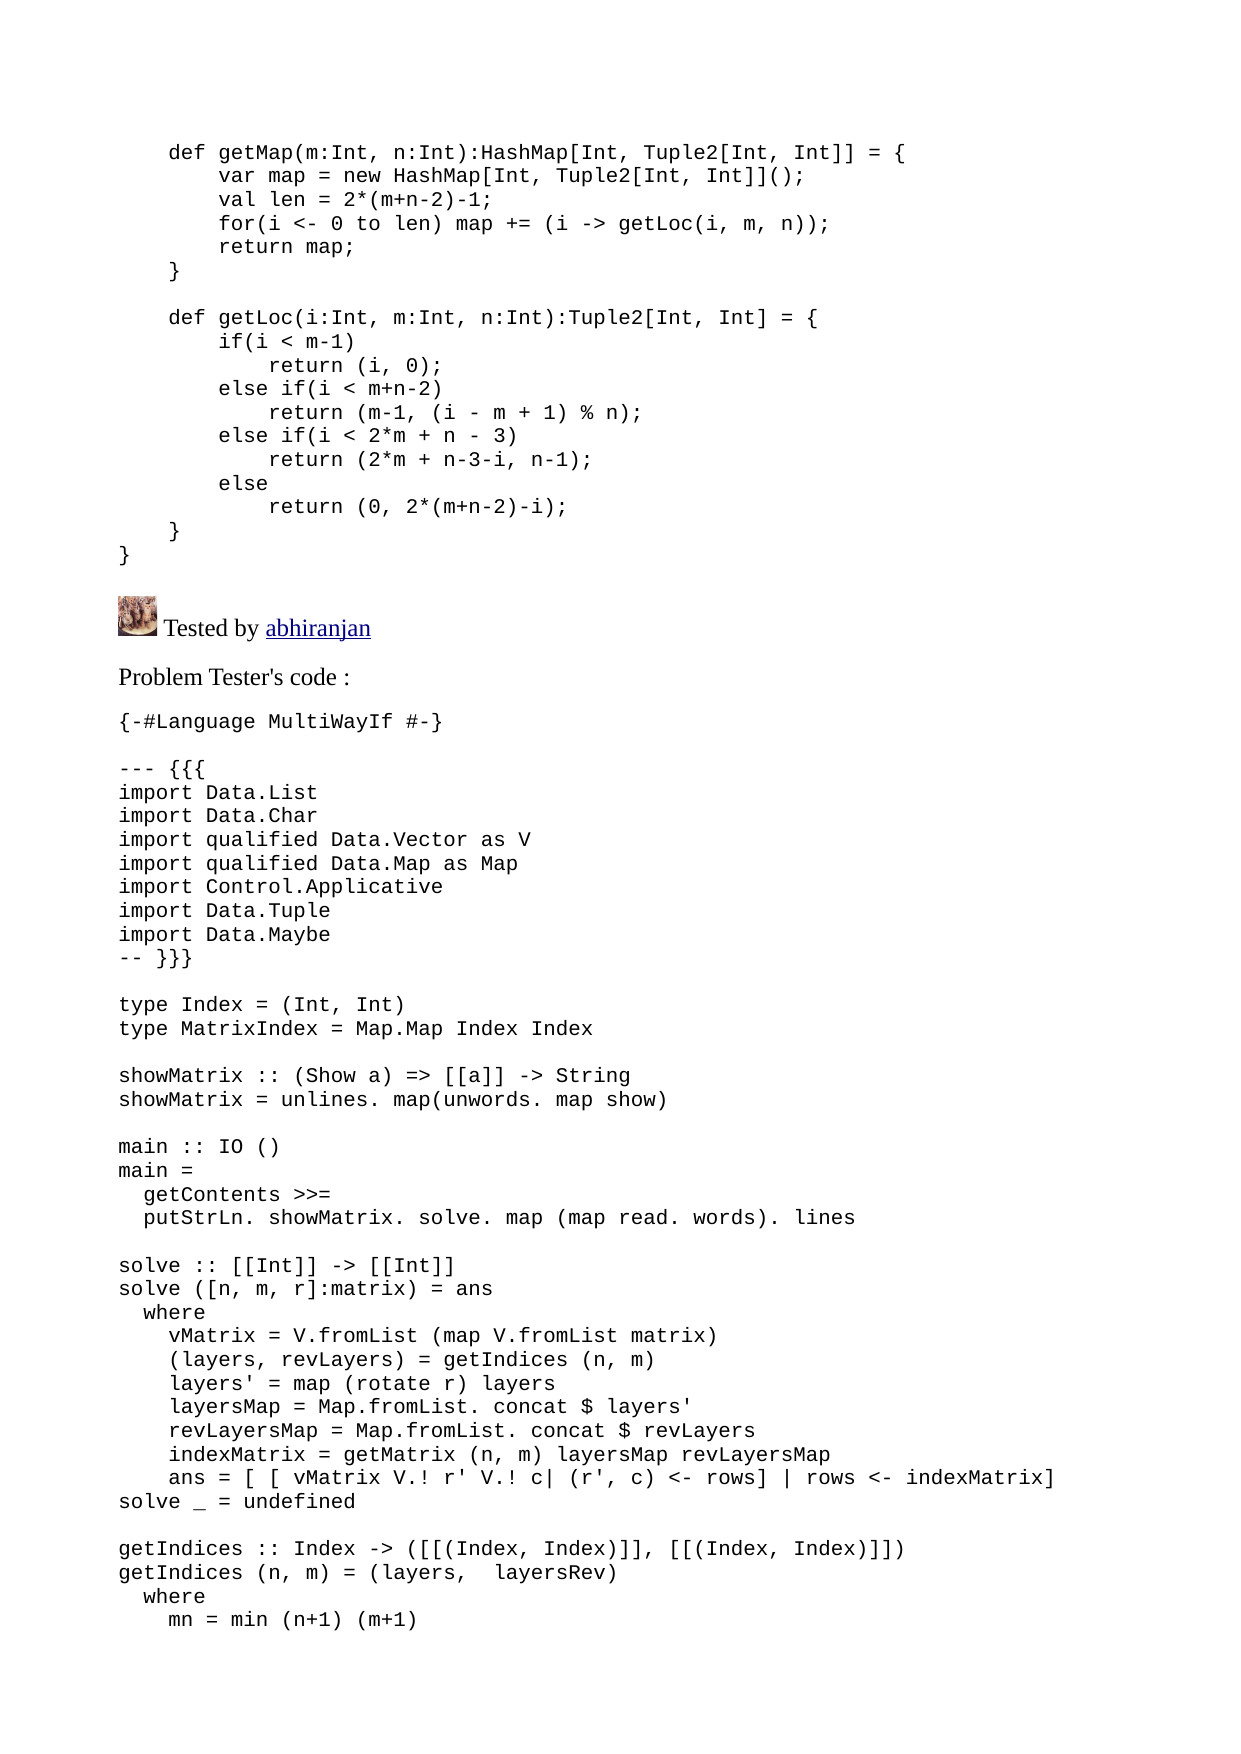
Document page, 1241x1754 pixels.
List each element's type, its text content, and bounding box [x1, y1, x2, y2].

text import Data.Char [118, 805, 1122, 829]
text layers' = map (rotate r) layers [118, 1373, 1122, 1396]
text indexMatrix = getMatrix (n, m) layersMap revLayersMap [118, 1444, 1122, 1467]
text val len = 2*(m+n-2)-1; [118, 189, 1122, 213]
text else if(i < 2*m + n - 3) [118, 426, 1122, 449]
text import Control.Applicative [118, 876, 1122, 900]
text solve ([n, m, r]:matrix) = ans [118, 1278, 1122, 1302]
text type Index = (Int, Int) [118, 994, 1122, 1018]
text return (0, 2*(m+n-2)-i); [118, 496, 1122, 520]
text -- }}} [118, 947, 1122, 971]
text --- {{{ [118, 758, 1122, 782]
text import qualified Data.Map as Map [118, 853, 1122, 876]
text for(i <- 0 to len) map += (i -> getLoc(i, m, n)); [118, 213, 1122, 236]
text showMatrix = unlines. map(unwords. map show) [118, 1089, 1122, 1113]
text def getMap(m:Int, n:Int):HashMap[Int, Tuple2[Int, Int]] = { [118, 142, 1122, 165]
text solve :: [[Int]] -> [[Int]] [118, 1254, 1122, 1278]
text putStrLn. showMatrix. solve. map (map read. words). lines [118, 1207, 1122, 1231]
text mn = min (n+1) (m+1) [118, 1609, 1122, 1633]
text else [118, 473, 1122, 496]
text import Data.Maybe [118, 923, 1122, 947]
text import Data.Tuple [118, 900, 1122, 923]
text revLayersMap = Map.fromList. concat $ revLayers [118, 1420, 1122, 1444]
text if(i < m-1) [118, 331, 1122, 354]
text return (2*m + n-3-i, n-1); [118, 449, 1122, 473]
text import qualified Data.Vector as V [118, 829, 1122, 853]
text } [118, 260, 1122, 284]
text where [118, 1586, 1122, 1609]
text layersMap = Map.fromList. concat $ layers' [118, 1396, 1122, 1420]
text type MatrixIndex = Map.Map Index Index [118, 1018, 1122, 1042]
text } [118, 520, 1122, 544]
text def getLoc(i:Int, m:Int, n:Int):Tuple2[Int, Int] = { [118, 307, 1122, 331]
text Tested by abhiranjan [118, 597, 1122, 641]
text return (i, 0); [118, 354, 1122, 378]
text ans = [ [ vMatrix V.! r' V.! c| (r', c) <- rows] | rows <- indexMatrix] [118, 1467, 1122, 1491]
text return map; [118, 236, 1122, 260]
text main = [118, 1160, 1122, 1184]
text var map = new HashMap[Int, Tuple2[Int, Int]](); [118, 165, 1122, 189]
text } [118, 544, 1122, 567]
text Problem Tester's code : [118, 662, 1122, 690]
text showMatrix :: (Show a) => [[a]] -> String [118, 1065, 1122, 1089]
text else if(i < m+n-2) [118, 378, 1122, 402]
text solve _ = undefined [118, 1491, 1122, 1515]
text main :: IO () [118, 1136, 1122, 1160]
text {-#Language MultiWayIf #-} [118, 711, 1122, 734]
text getIndices :: Index -> ([[(Index, Index)]], [[(Index, Index)]]) [118, 1538, 1122, 1562]
text return (m-1, (i - m + 1) % n); [118, 402, 1122, 426]
text vMatrix = V.fromList (map V.fromList matrix) [118, 1326, 1122, 1349]
text (layers, revLayers) = getIndices (n, m) [118, 1349, 1122, 1373]
text where [118, 1302, 1122, 1326]
picture [118, 596, 158, 636]
text getIndices (n, m) = (layers, layersRev) [118, 1562, 1122, 1586]
text import Data.List [118, 782, 1122, 805]
text getContents >>= [118, 1184, 1122, 1207]
